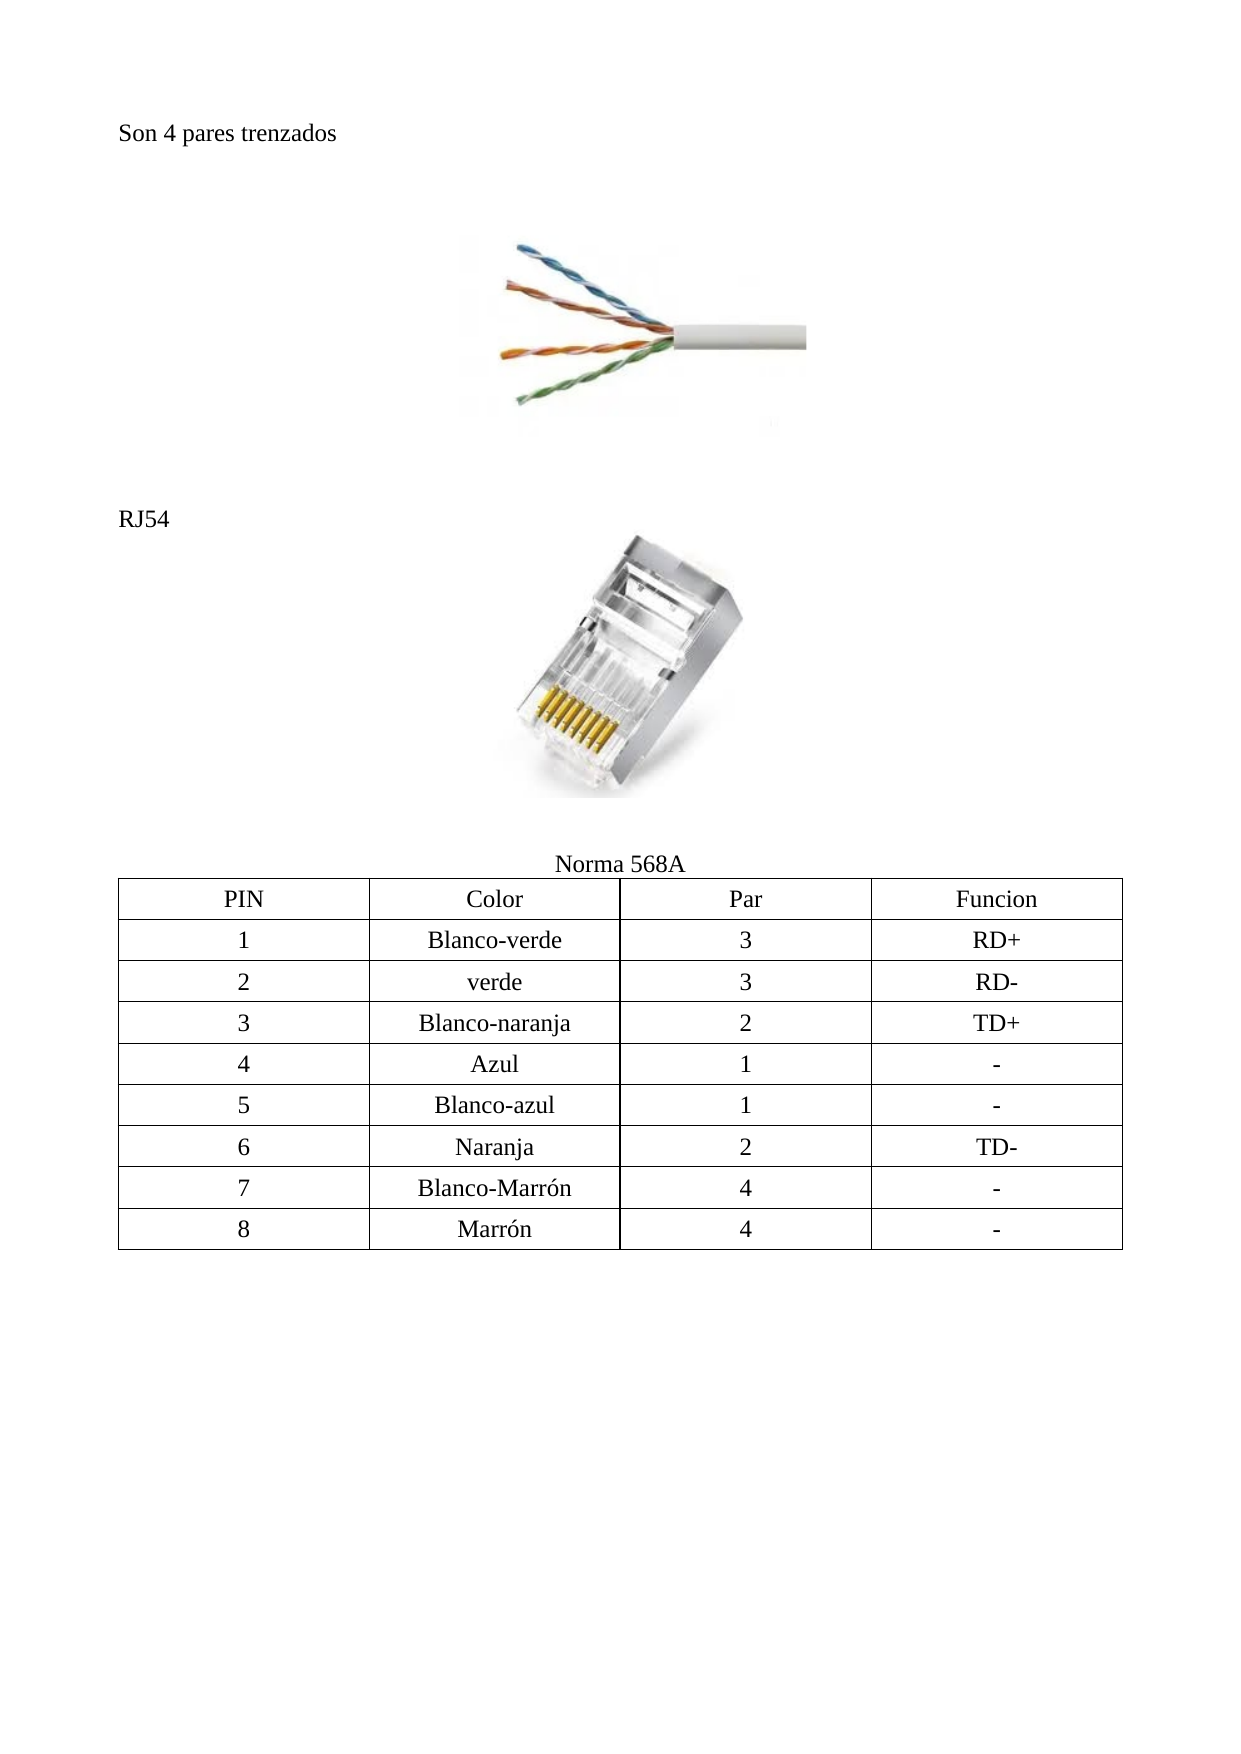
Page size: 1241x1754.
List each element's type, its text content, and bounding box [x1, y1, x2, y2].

table_cell 4 [621, 1167, 871, 1207]
table_cell RD- [872, 961, 1122, 1001]
table_cell 2 [621, 1126, 871, 1166]
table_cell 2 [621, 1002, 871, 1042]
picture [484, 529, 778, 798]
table_cell TD+ [872, 1002, 1122, 1042]
table_cell 6 [119, 1126, 369, 1166]
table_cell Blanco-verde [370, 920, 619, 960]
table_cell 5 [119, 1085, 369, 1125]
table_cell 3 [621, 961, 871, 1001]
table_header PIN [119, 879, 369, 919]
table_cell 7 [119, 1167, 369, 1207]
table_cell 3 [621, 920, 871, 960]
picture [458, 156, 807, 504]
table_cell Blanco-naranja [370, 1002, 619, 1042]
table_cell RD+ [872, 920, 1122, 960]
table_cell - [872, 1085, 1122, 1125]
table_cell Azul [370, 1044, 619, 1084]
table_header Par [621, 879, 871, 919]
table_cell - [872, 1209, 1122, 1249]
text Norma 568A [118, 849, 1122, 877]
table_cell Blanco-Marrón [370, 1167, 619, 1207]
table_header Color [370, 879, 619, 919]
table_cell 2 [119, 961, 369, 1001]
table_cell 1 [621, 1085, 871, 1125]
table_cell 4 [119, 1044, 369, 1084]
table_cell verde [370, 961, 619, 1001]
text Son 4 pares trenzados [118, 118, 1122, 147]
table_cell - [872, 1167, 1122, 1207]
table_cell TD- [872, 1126, 1122, 1166]
table_cell 4 [621, 1209, 871, 1249]
table_cell Naranja [370, 1126, 619, 1166]
text RJ54 [118, 147, 1122, 532]
table_cell 1 [621, 1044, 871, 1084]
table_header Funcion [872, 879, 1122, 919]
table_cell Marrón [370, 1209, 619, 1249]
table_cell Blanco-azul [370, 1085, 619, 1125]
table_cell 8 [119, 1209, 369, 1249]
table_cell - [872, 1044, 1122, 1084]
table_cell 3 [119, 1002, 369, 1042]
table_cell 1 [119, 920, 369, 960]
